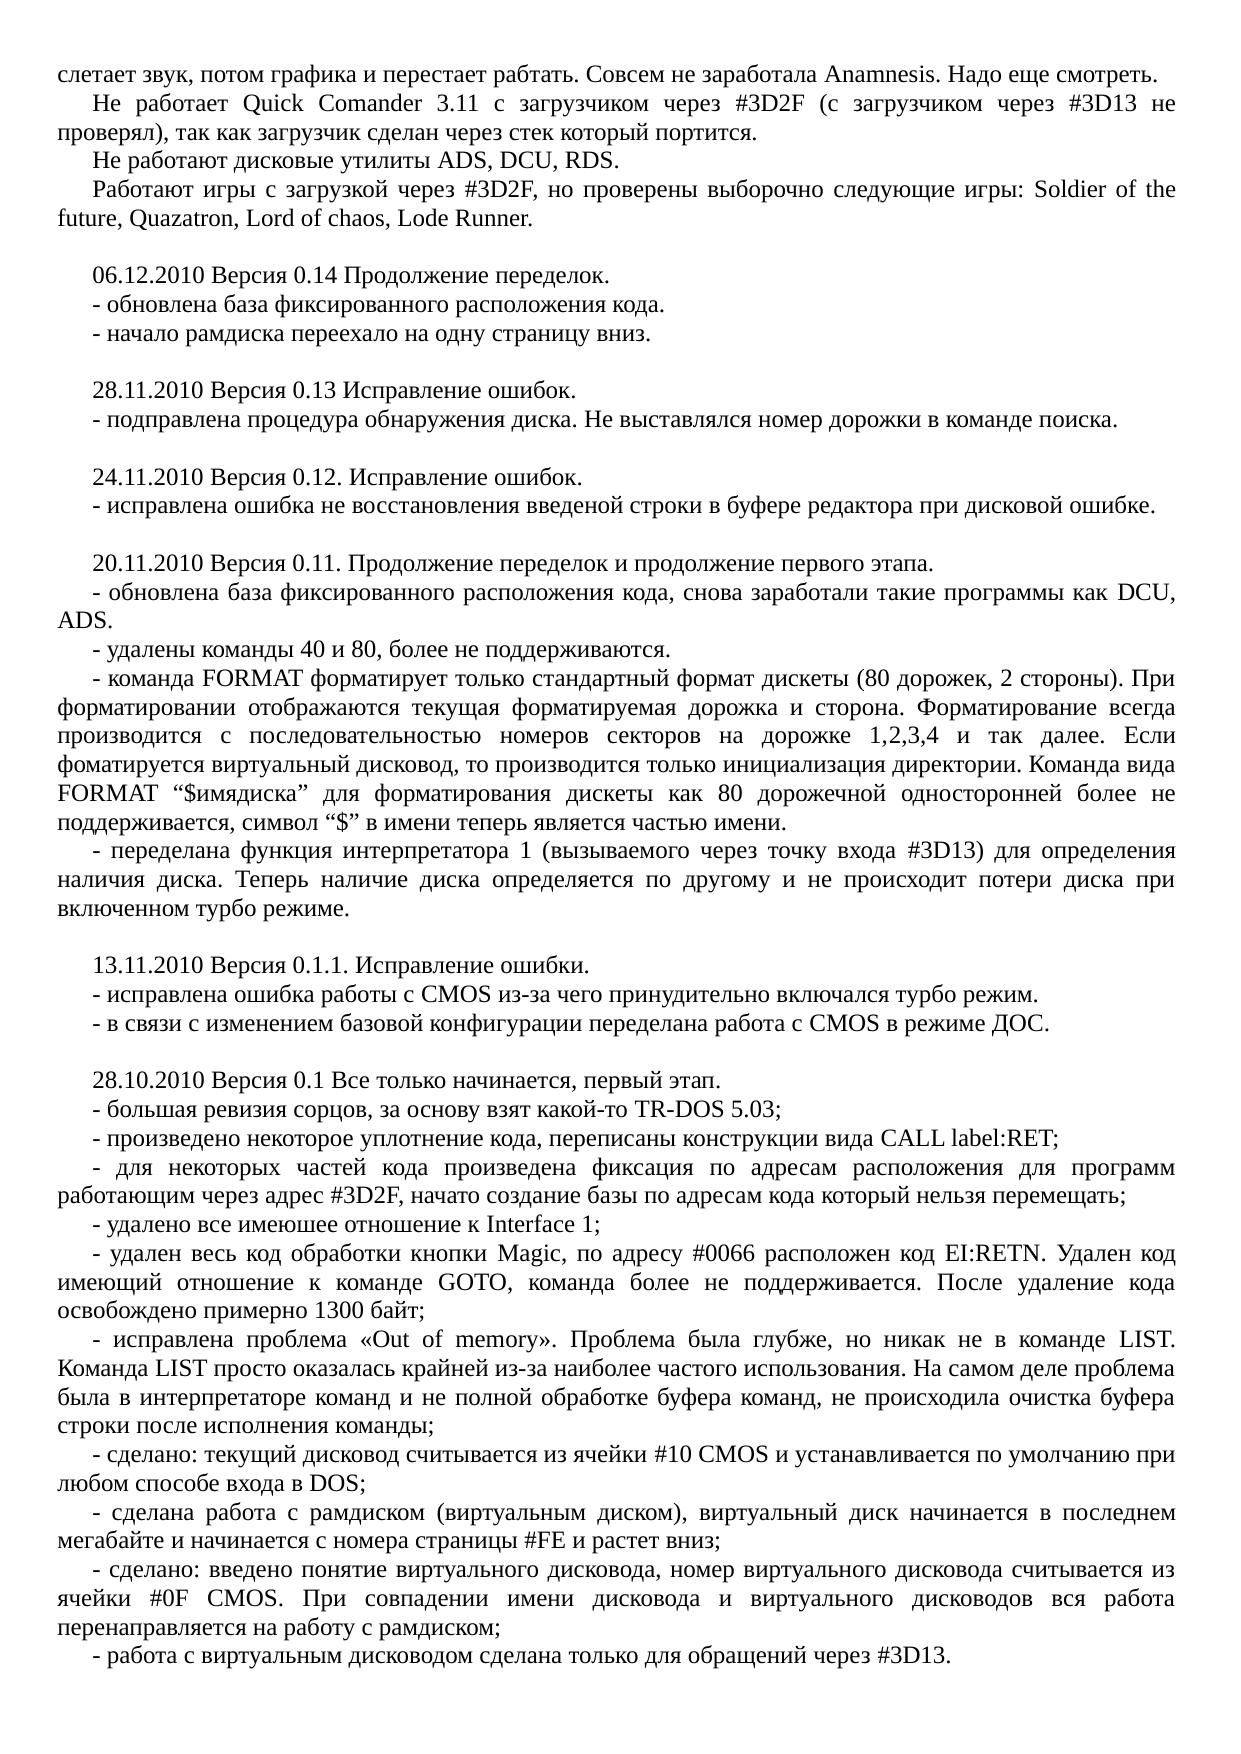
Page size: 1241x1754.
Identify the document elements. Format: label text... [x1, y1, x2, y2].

text - сделана работа с рамдиском (виртуальным диском), виртуальный диск начинается в последнем мегабайте и начинается с номера страницы #FE и растет вниз; [57, 1497, 1176, 1554]
text - команда FORMAT форматирует только стандартный формат дискеты (80 дорожек, 2 стороны). При форматировании отображаются текущая форматируемая дорожка и сторона. Форматирование всегда производится с последовательностью номеров секторов на дорожке 1,2,3,4 и так далее. Если фоматируется виртуальный дисковод, то производится только инициализация директории. Команда вида FORMAT “$имядиска” для форматирования дискеты как 80 дорожечной односторонней более не поддерживается, символ “$” в имени теперь является частью имени. [57, 663, 1176, 836]
text - сделано: текущий дисковод считывается из ячейки #10 CMOS и устанавливается по умолчанию при любом способе входа в DOS; [57, 1439, 1176, 1497]
text 06.12.2010 Версия 0.14 Продолжение переделок. [57, 261, 1176, 289]
text - для некоторых частей кода произведена фиксация по адресам расположения для программ работающим через адрес #3D2F, начато создание базы по адресам кода который нельзя перемещать; [57, 1152, 1176, 1209]
text 28.10.2010 Версия 0.1 Все только начинается, первый этап. [57, 1066, 1176, 1094]
text Не работает Quick Comander 3.11 с загрузчиком через #3D2F (с загрузчиком через #3D13 не проверял), так как загрузчик сделан через стек который портится. [57, 88, 1176, 146]
text - исправлена проблема «Out of memory». Проблема была глубже, но никак не в команде LIST. Команда LIST просто оказалась крайней из-за наиболее частого использования. На самом деле проблема была в интерпретаторе команд и не полной обработке буфера команд, не происходила очистка буфера строки после исполнения команды; [57, 1324, 1176, 1439]
text 24.11.2010 Версия 0.12. Исправление ошибок. [57, 462, 1176, 491]
text - сделано: введено понятие виртуального дисковода, номер виртуального дисковода считывается из ячейки #0F CMOS. При совпадении имени дисковода и виртуального дисководов вся работа перенаправляется на работу с рамдиском; [57, 1554, 1176, 1641]
text - работа с виртуальным дисководом сделана только для обращений через #3D13. [57, 1641, 1176, 1669]
text - переделана функция интерпретатора 1 (вызываемого через точку входа #3D13) для определения наличия диска. Теперь наличие диска определяется по другому и не происходит потери диска при включенном турбо режиме. [57, 836, 1176, 922]
text Работают игры с загрузкой через #3D2F, но проверены выборочно следующие игры: Soldier of the future, Quazatron, Lord of chaos, Lode Runner. [57, 174, 1176, 232]
text - в связи с изменением базовой конфигурации переделана работа с CMOS в режиме ДОС. [57, 1008, 1176, 1037]
text - начало рамдиска переехало на одну страницу вниз. [57, 318, 1176, 347]
text - обновлена база фиксированного расположения кода. [57, 289, 1176, 318]
text - произведено некоторое уплотнение кода, переписаны конструкции вида CALL label:RET; [57, 1123, 1176, 1152]
text 13.11.2010 Версия 0.1.1. Исправление ошибки. [57, 951, 1176, 979]
text - большая ревизия сорцов, за основу взят какой-то TR-DOS 5.03; [57, 1094, 1176, 1123]
text - исправлена ошибка не восстановления введеной строки в буфере редактора при дисковой ошибке. [57, 491, 1176, 519]
text слетает звук, потом графика и перестает рабтать. Совсем не заработала Anamnesis. Надо еще смотреть. [57, 59, 1176, 88]
text - удален весь код обработки кнопки Magic, по адресу #0066 расположен код EI:RETN. Удален код имеющий отношение к команде GOTO, команда более не поддерживается. После удаление кода освобождено примерно 1300 байт; [57, 1238, 1176, 1324]
text - исправлена ошибка работы с CMOS из-за чего принудительно включался турбо режим. [57, 979, 1176, 1008]
text 20.11.2010 Версия 0.11. Продолжение переделок и продолжение первого этапа. [57, 548, 1176, 577]
text 28.11.2010 Версия 0.13 Исправление ошибок. [57, 376, 1176, 404]
text Не работают дисковые утилиты ADS, DCU, RDS. [57, 146, 1176, 174]
text - удалены команды 40 и 80, более не поддерживаются. [57, 634, 1176, 663]
text - обновлена база фиксированного расположения кода, снова заработали такие программы как DCU, ADS. [57, 577, 1176, 634]
text - удалено все имеюшее отношение к Interface 1; [57, 1209, 1176, 1238]
text - подправлена процедура обнаружения диска. Не выставлялся номер дорожки в команде поиска. [57, 404, 1176, 433]
